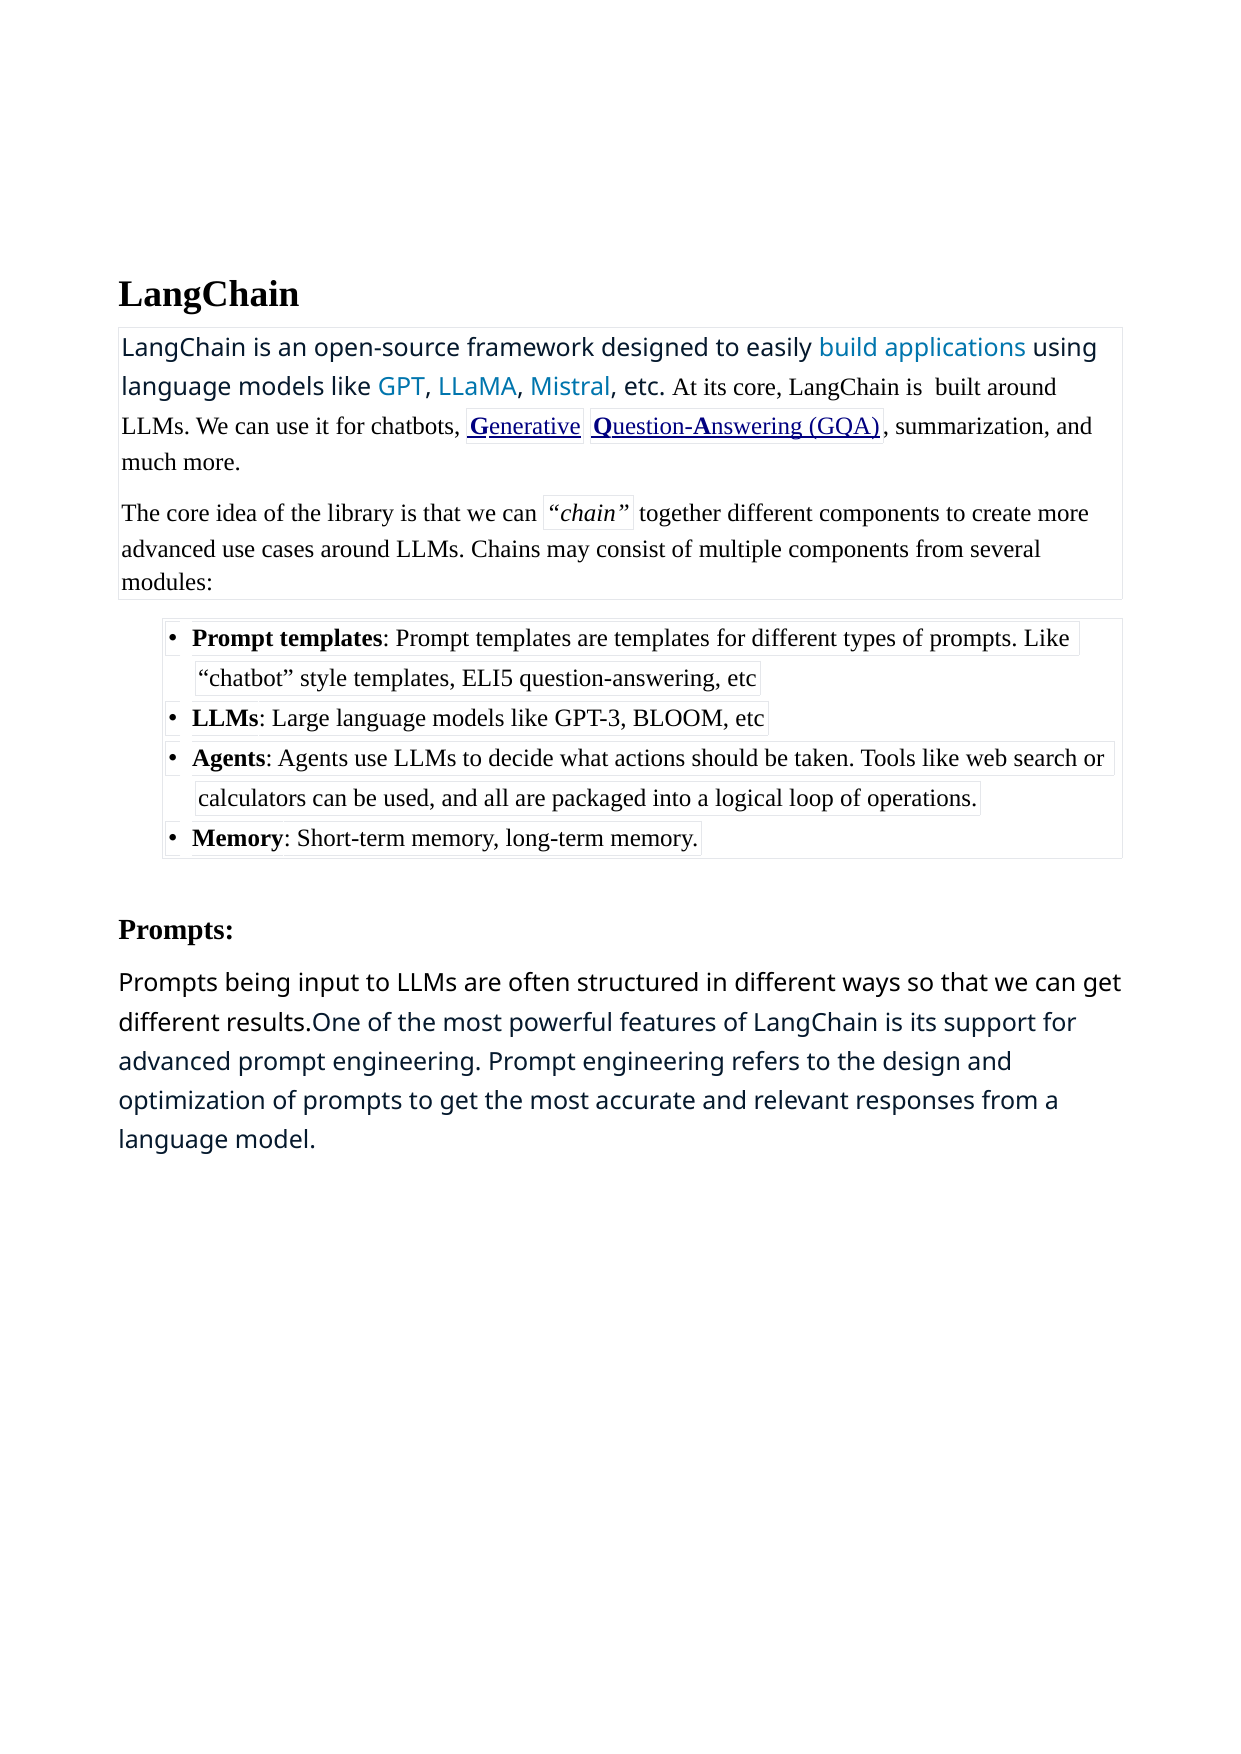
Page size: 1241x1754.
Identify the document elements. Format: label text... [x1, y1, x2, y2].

text Prompts being input to LLMs are often structured in different ways so that we can get different results.One of the most powerful features of LangChain is its support for advanced prompt engineering. Prompt engineering refers to the design and optimization of prompts to get the most accurate and relevant responses from a language model. [118, 965, 1122, 1156]
subtitle LangChain [118, 271, 1122, 314]
list Memory: Short-term memory, long-term memory. [163, 817, 1122, 858]
text LangChain is an open-source framework designed to easily build applications using language models like GPT, LLaMA, Mistral, etc. At its core, LangChain is built around LLMs. We can use it for chatbots, Generative Question-Answering (GQA), summarization, and much more. [119, 328, 1122, 476]
text The core idea of the library is that we can “chain” together different components to create more advanced use cases around LLMs. Chains may consist of multiple components from several modules: [119, 492, 1122, 599]
list LLMs: Large language models like GPT-3, BLOOM, etc [163, 697, 1122, 735]
text Prompts: [118, 878, 1122, 945]
list Prompt templates: Prompt templates are templates for different types of prompts. Like “chatbot” style templates, ELI5 question-answering, etc [163, 619, 1122, 695]
list Agents: Agents use LLMs to decide what actions should be taken. Tools like web search or calculators can be used, and all are packaged into a logical loop of operations. [163, 737, 1122, 815]
